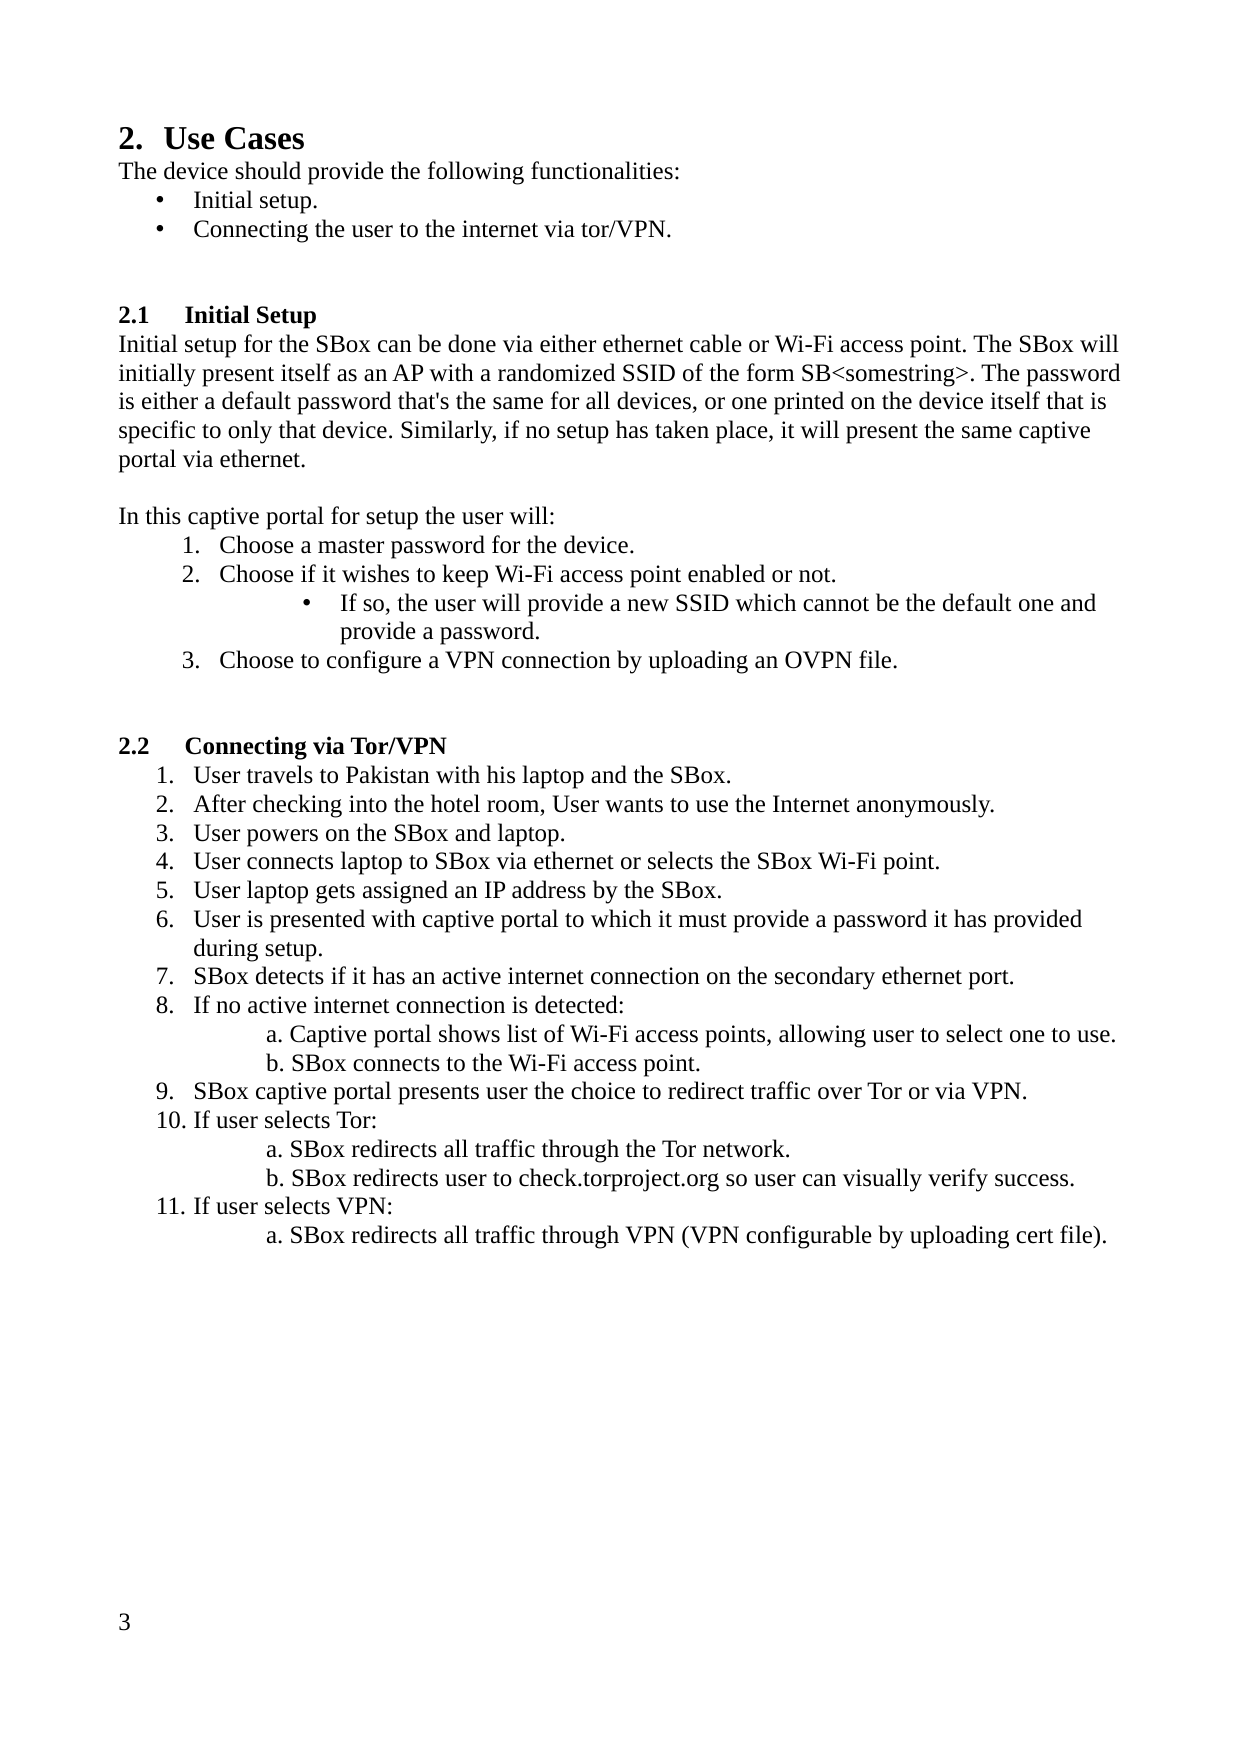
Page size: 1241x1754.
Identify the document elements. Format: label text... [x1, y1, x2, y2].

list SBox captive portal presents user the choice to redirect traffic over Tor or via VPN. [156, 1076, 1122, 1105]
list If user selects VPN: [156, 1191, 1122, 1220]
list User laptop gets assigned an IP address by the SBox. [156, 875, 1122, 904]
list If user selects Tor: [156, 1105, 1122, 1134]
list b. SBox connects to the Wi-Fi access point. [228, 1048, 1122, 1076]
list Initial setup. [156, 185, 1122, 214]
list Connecting the user to the internet via tor/VPN. [156, 214, 1122, 243]
subtitle Initial Setup [118, 300, 1122, 329]
list b. SBox redirects user to check.torproject.org so user can visually verify success. [228, 1163, 1122, 1191]
list a. SBox redirects all traffic through the Tor network. [228, 1134, 1122, 1163]
text In this captive portal for setup the user will: [118, 501, 1122, 530]
list If no active internet connection is detected: [156, 990, 1122, 1019]
list User is presented with captive portal to which it must provide a password it has provided during setup. [156, 904, 1122, 961]
text The device should provide the following functionalities: [118, 156, 1122, 185]
list Choose a master password for the device. [182, 530, 1122, 559]
list a. Captive portal shows list of Wi-Fi access points, allowing user to select one to use. [228, 1019, 1122, 1048]
text Initial setup for the SBox can be done via either ethernet cable or Wi-Fi access point. The SBox will initially present itself as an AP with a randomized SSID of the form SB<somestring>. The password is either a default password that's the same for all devices, or one printed on the device itself that is specific to only that device. Similarly, if no setup has taken place, it will present the same captive portal via ethernet. [118, 329, 1122, 473]
list a. SBox redirects all traffic through VPN (VPN configurable by uploading cert file). [228, 1220, 1122, 1249]
subtitle Use Cases [118, 118, 1122, 156]
list SBox detects if it has an active internet connection on the secondary ethernet port. [156, 961, 1122, 990]
list User powers on the SBox and laptop. [156, 818, 1122, 846]
list Choose to configure a VPN connection by uploading an OVPN file. [182, 645, 1122, 674]
list User connects laptop to SBox via ethernet or selects the SBox Wi-Fi point. [156, 846, 1122, 875]
subtitle Connecting via Tor/VPN [118, 731, 1122, 760]
list Choose if it wishes to keep Wi-Fi access point enabled or not. [182, 559, 1122, 588]
list After checking into the hotel room, User wants to use the Internet anonymously. [156, 789, 1122, 818]
list If so, the user will provide a new SSID which cannot be the default one and provide a password. [302, 588, 1122, 645]
list User travels to Pakistan with his laptop and the SBox. [156, 760, 1122, 789]
